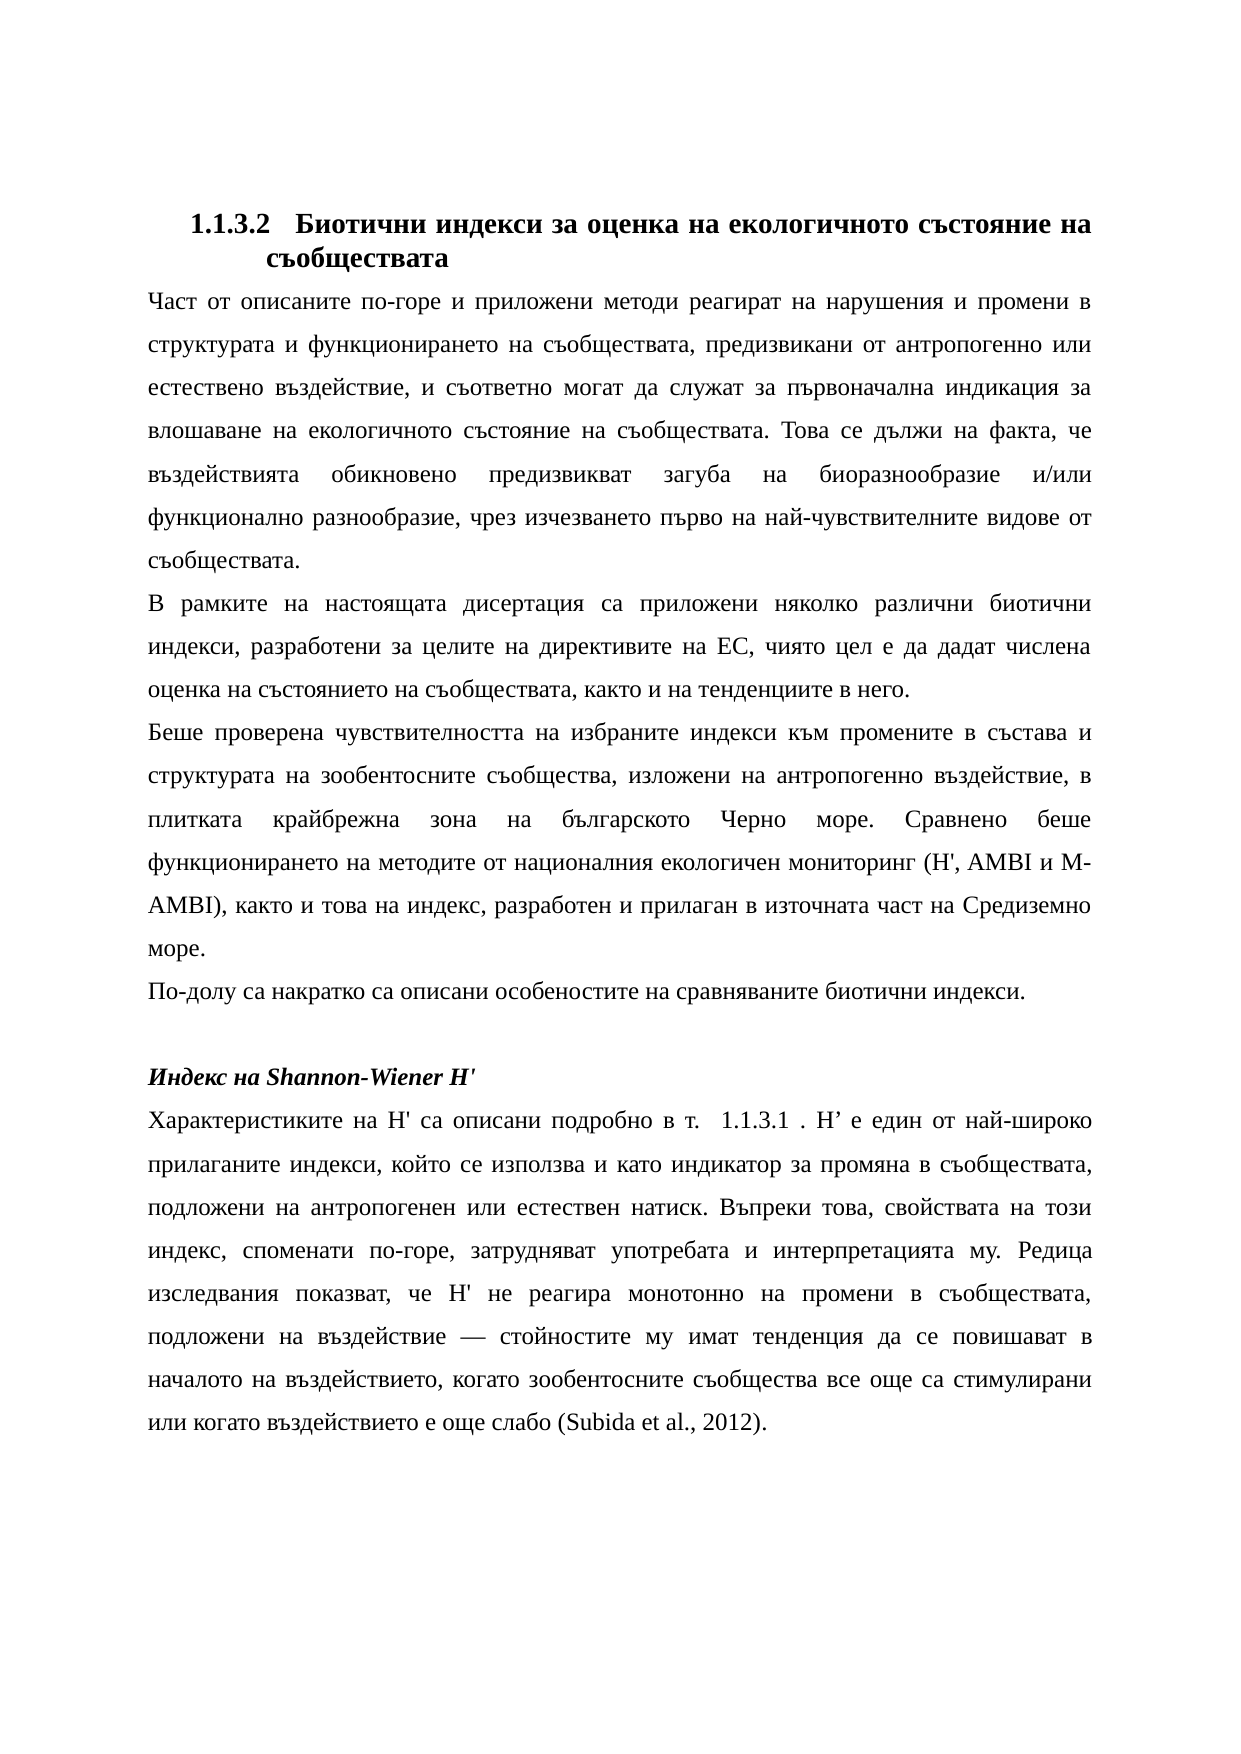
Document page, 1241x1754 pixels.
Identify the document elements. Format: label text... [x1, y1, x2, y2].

subtitle Биотични индекси за оценка на екологичното състояние на съобществата [266, 207, 1093, 274]
text Беше проверена чувствителността на избраните индекси към промените в състава и структурата на зообентосните съобщества, изложени на антропогенно въздействие, в плитката крайбрежна зона на българското Черно море. Сравнено беше функционирането на методите от националния екологичен мониторинг (H', AMBI и M-AMBI), както и това на индекс, разработен и прилаган в източната част на Средиземно море. [148, 717, 1093, 962]
text Характеристиките на H' са описани подробно в т. 1.1.3.1. H’ е един от най-широко прилаганите индекси, който се използва и като индикатор за промяна в съобществата, подложени на антропогенен или естествен натиск. Въпреки това, свойствата на този индекс, споменати по-горе, затрудняват употребата и интерпретацията му. Редица изследвания показват, че H' не реагира монотонно на промени в съобществата, подложени на въздействие — стойностите му имат тенденция да се повишават в началото на въздействието, когато зообентосните съобщества все още са стимулирани или когато въздействието е още слабо (Subida et al., 2012). [148, 1106, 1093, 1436]
text В рамките на настоящата дисертация са приложени няколко различни биотични индекси, разработени за целите на директивите на ЕС, чиято цел е да дадат числена оценка на състоянието на съобществата, както и на тенденциите в него. [148, 588, 1093, 703]
text Индекс на Shannon-Wiener H' [148, 1062, 1093, 1091]
text По-долу са накратко са описани особеностите на сравняваните биотични индекси. [148, 976, 1093, 1005]
text Част от описаните по-горе и приложени методи реагират на нарушения и промени в структурата и функционирането на съобществата, предизвикани от антропогенно или естествено въздействие, и съответно могат да служат за първоначална индикация за влошаване на екологичното състояние на съобществата. Това се дължи на факта, че въздействията обикновено предизвикват загуба на биоразнообразие и/или функционално разнообразие, чрез изчезването първо на най-чувствителните видове от съобществата. [148, 286, 1093, 574]
